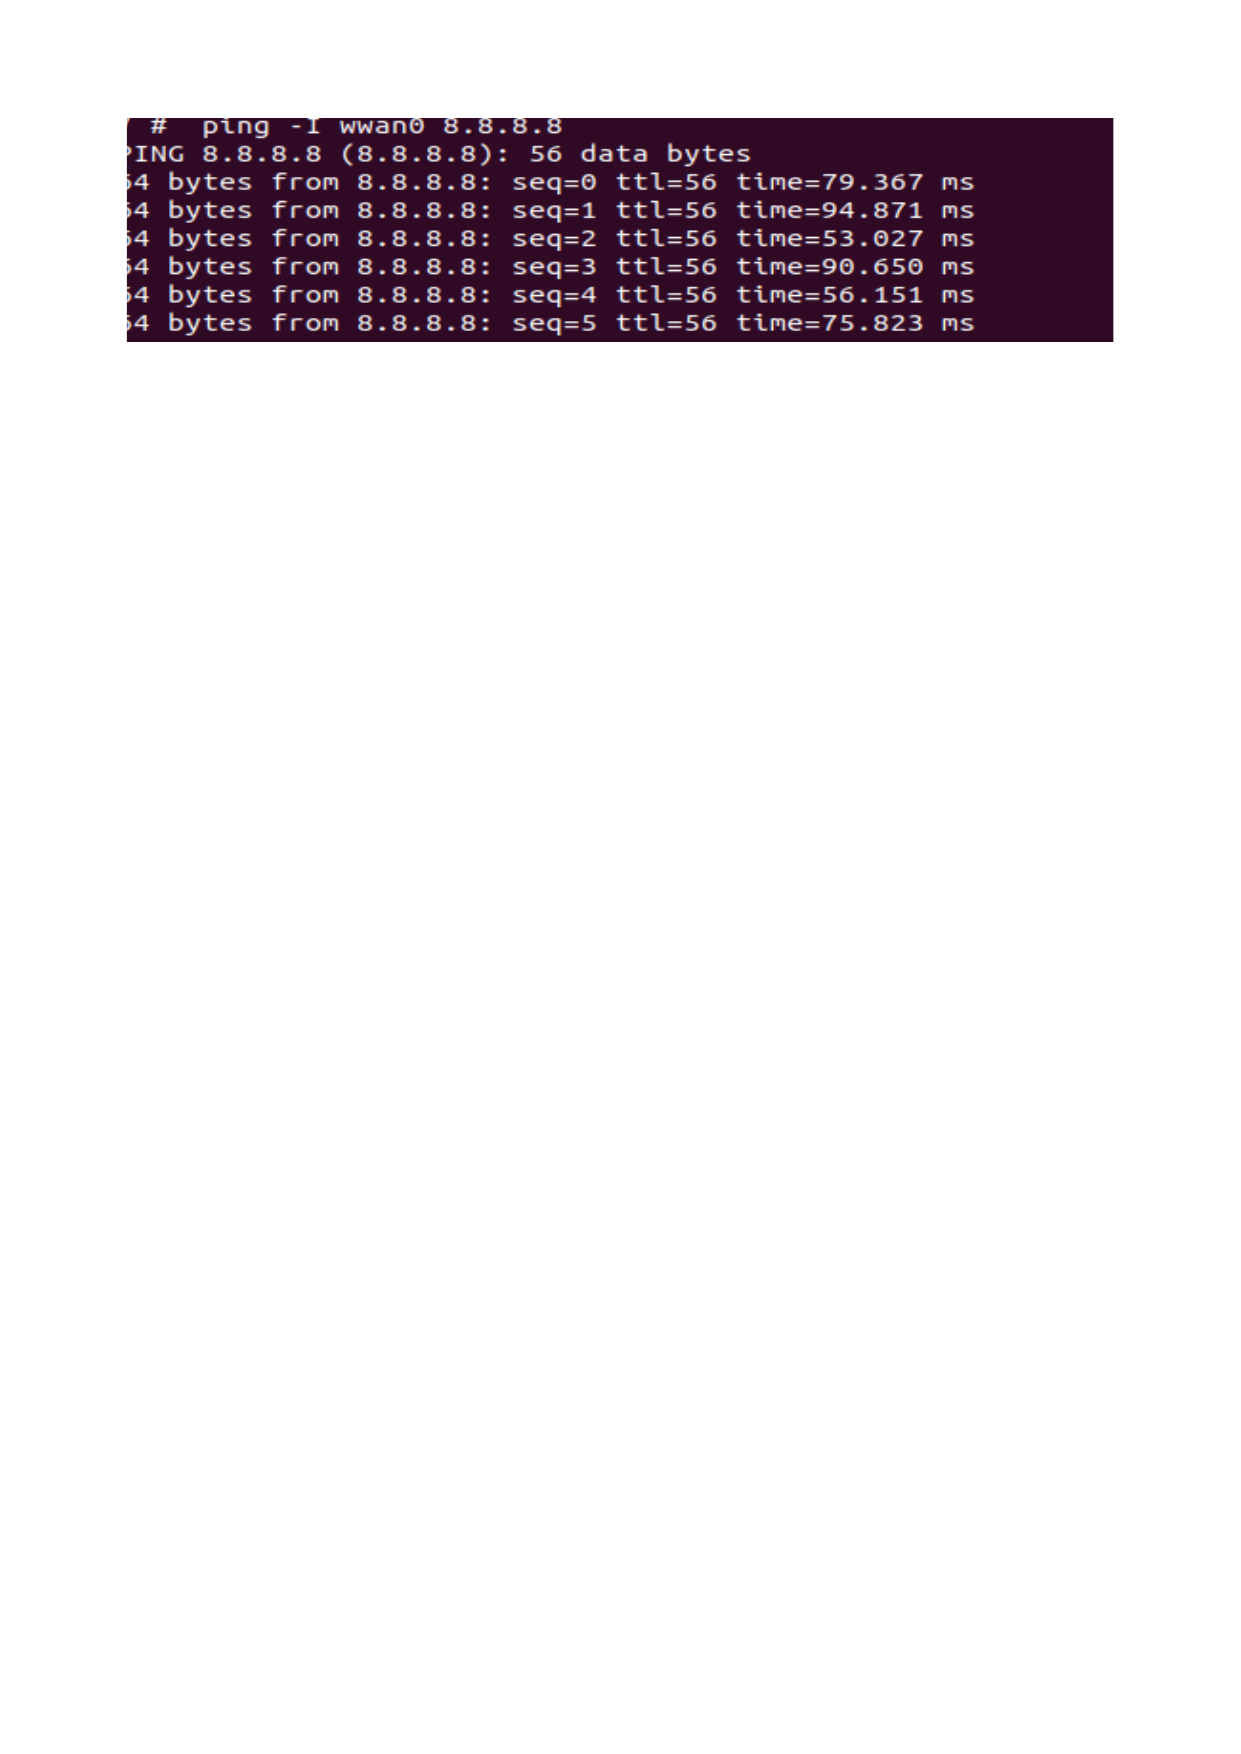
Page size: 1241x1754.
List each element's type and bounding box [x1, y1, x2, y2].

picture [126, 118, 1114, 342]
